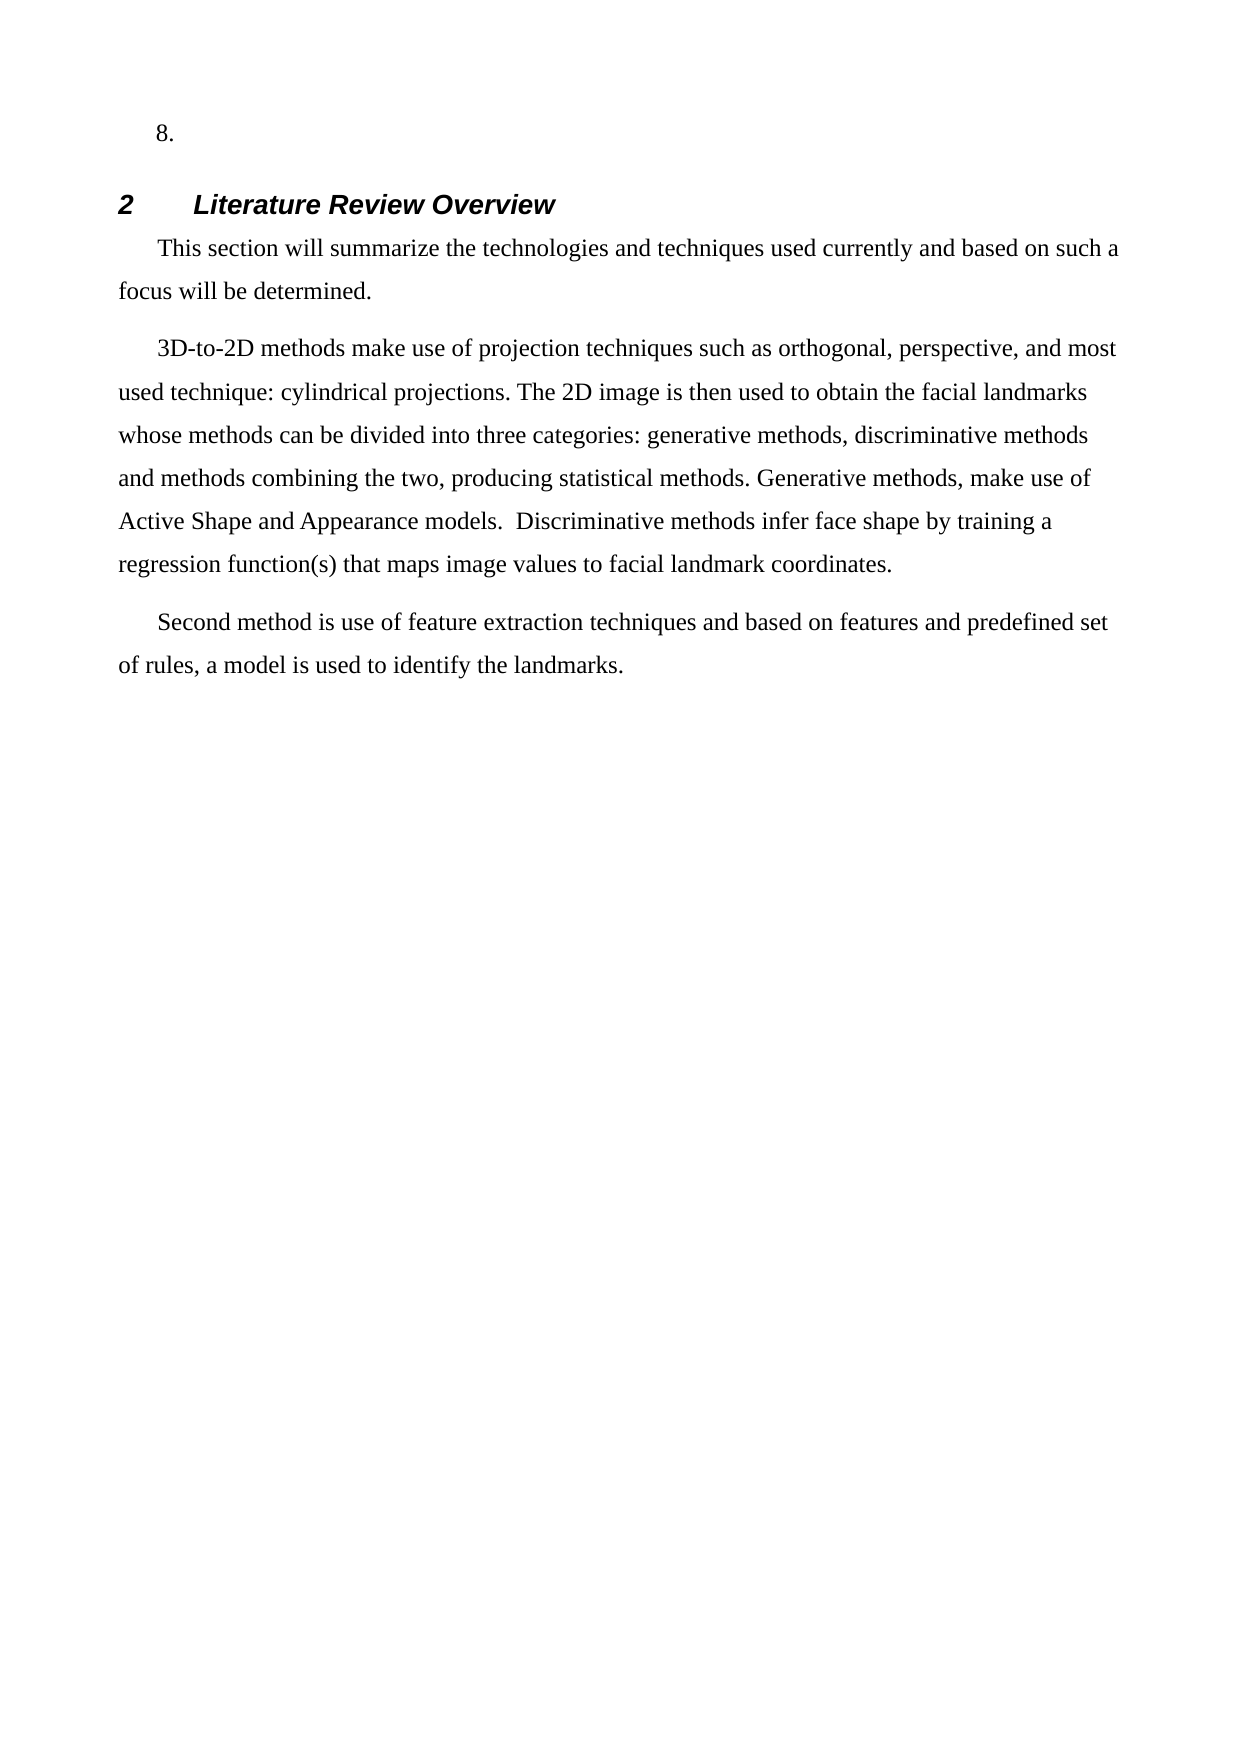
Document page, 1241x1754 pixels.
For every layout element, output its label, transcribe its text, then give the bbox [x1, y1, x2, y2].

subtitle Literature Review Overview [118, 188, 1122, 220]
text Second method is use of feature extraction techniques and based on features and predefined set of rules, a model is used to identify the landmarks. [118, 607, 1122, 679]
text This section will summarize the technologies and techniques used currently and based on such a focus will be determined. [118, 233, 1122, 304]
text 3D-to-2D methods make use of projection techniques such as orthogonal, perspective, and most used technique: cylindrical projections. The 2D image is then used to obtain the facial landmarks whose methods can be divided into three categories: generative methods, discriminative methods and methods combining the two, producing statistical methods. Generative methods, make use of Active Shape and Appearance models. Discriminative methods infer face shape by training a regression function(s) that maps image values to facial landmark coordinates. [118, 333, 1122, 578]
